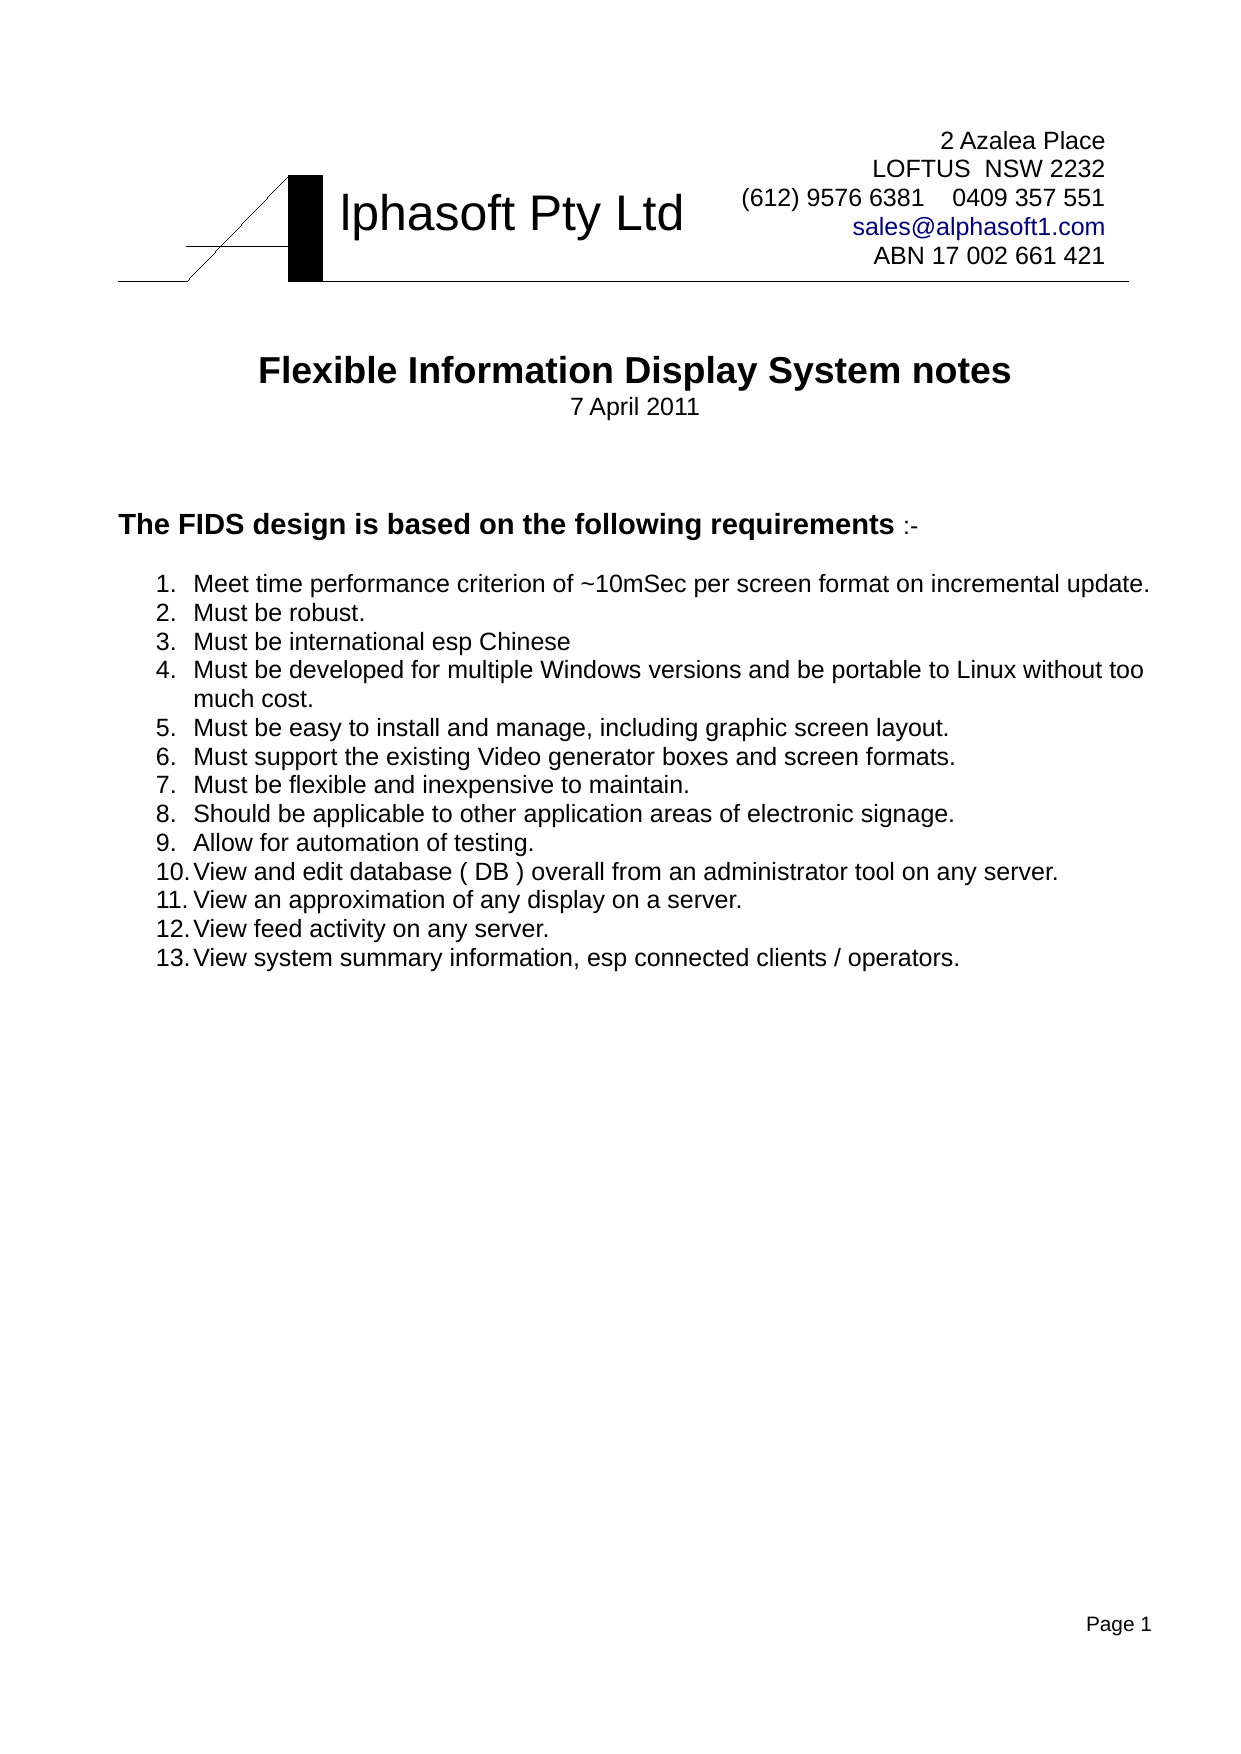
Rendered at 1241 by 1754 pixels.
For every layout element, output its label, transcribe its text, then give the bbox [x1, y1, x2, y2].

list Meet time performance criterion of ~10mSec per screen format on incremental update. [156, 569, 1152, 598]
list Must support the existing Video generator boxes and screen formats. [156, 742, 1152, 770]
text The FIDS design is based on the following requirements :- [118, 507, 1152, 540]
text Flexible Information Display System notes [118, 349, 1152, 392]
list Must be international esp Chinese [156, 627, 1152, 655]
list View feed activity on any server. [156, 914, 1152, 943]
list Must be robust. [156, 598, 1152, 627]
list View an approximation of any display on a server. [156, 885, 1152, 914]
list View and edit database ( DB ) overall from an administrator tool on any server. [156, 857, 1152, 885]
list View system summary information, esp connected clients / operators. [156, 943, 1152, 972]
list Must be developed for multiple Windows versions and be portable to Linux without too much cost. [156, 655, 1152, 713]
list Must be easy to install and manage, including graphic screen layout. [156, 713, 1152, 742]
list Allow for automation of testing. [156, 828, 1152, 857]
list Must be flexible and inexpensive to maintain. [156, 770, 1152, 799]
list Should be applicable to other application areas of electronic signage. [156, 799, 1152, 828]
text 7 April 2011 [118, 392, 1152, 421]
